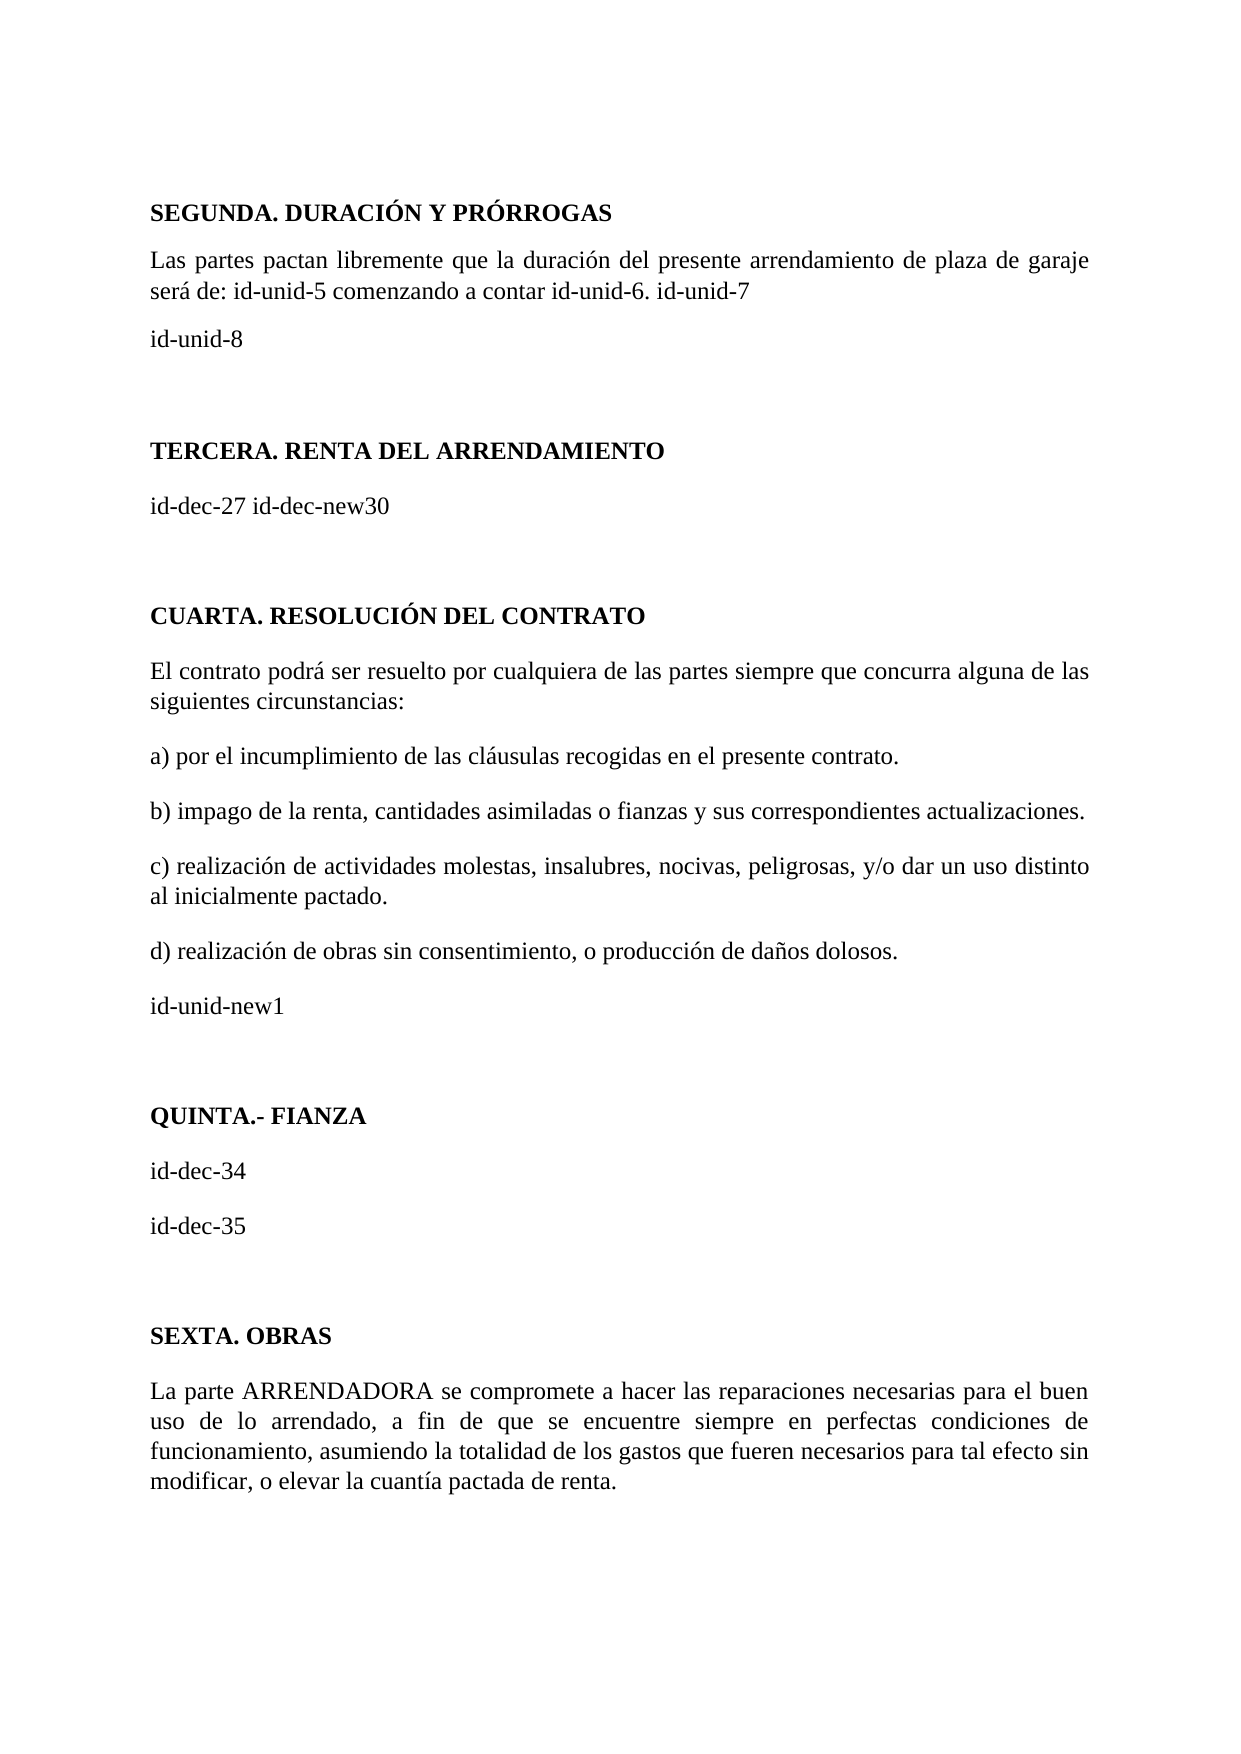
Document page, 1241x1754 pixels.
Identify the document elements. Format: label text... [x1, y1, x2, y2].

text id-unid-new1 [150, 990, 1090, 1020]
text El contrato podrá ser resuelto por cualquiera de las partes siempre que concurra alguna de las siguientes circunstancias: [150, 655, 1090, 715]
text d) realización de obras sin consentimiento, o producción de daños dolosos. [150, 935, 1090, 965]
text Las partes pactan libremente que la duración del presente arrendamiento de plaza de garaje será de: id-unid-5 comenzando a contar id-unid-6. id-unid-7 [150, 245, 1090, 305]
text a) por el incumplimiento de las cláusulas recogidas en el presente contrato. [150, 740, 1090, 770]
text id-dec-34 [150, 1155, 1090, 1185]
text La parte ARRENDADORA se compromete a hacer las reparaciones necesarias para el buen uso de lo arrendado, a fin de que se encuentre siempre en perfectas condiciones de funcionamiento, asumiendo la totalidad de los gastos que fueren necesarios para tal efecto sin modificar, o elevar la cuantía pactada de renta. [150, 1375, 1090, 1495]
text QUINTA.- FIANZA [150, 1100, 1090, 1130]
text id-unid-8 [150, 324, 1090, 353]
text id-dec-27 id-dec-new30 [150, 490, 1090, 520]
text b) impago de la renta, cantidades asimiladas o fianzas y sus correspondientes actualizaciones. [150, 795, 1090, 825]
text CUARTA. RESOLUCIÓN DEL CONTRATO [150, 600, 1090, 630]
text c) realización de actividades molestas, insalubres, nocivas, peligrosas, y/o dar un uso distinto al inicialmente pactado. [150, 850, 1090, 910]
text TERCERA. RENTA DEL ARRENDAMIENTO [150, 435, 1090, 465]
text SEGUNDA. DURACIÓN Y PRÓRROGAS [150, 198, 1090, 226]
text id-dec-35 [150, 1210, 1090, 1240]
text SEXTA. OBRAS [150, 1320, 1090, 1350]
